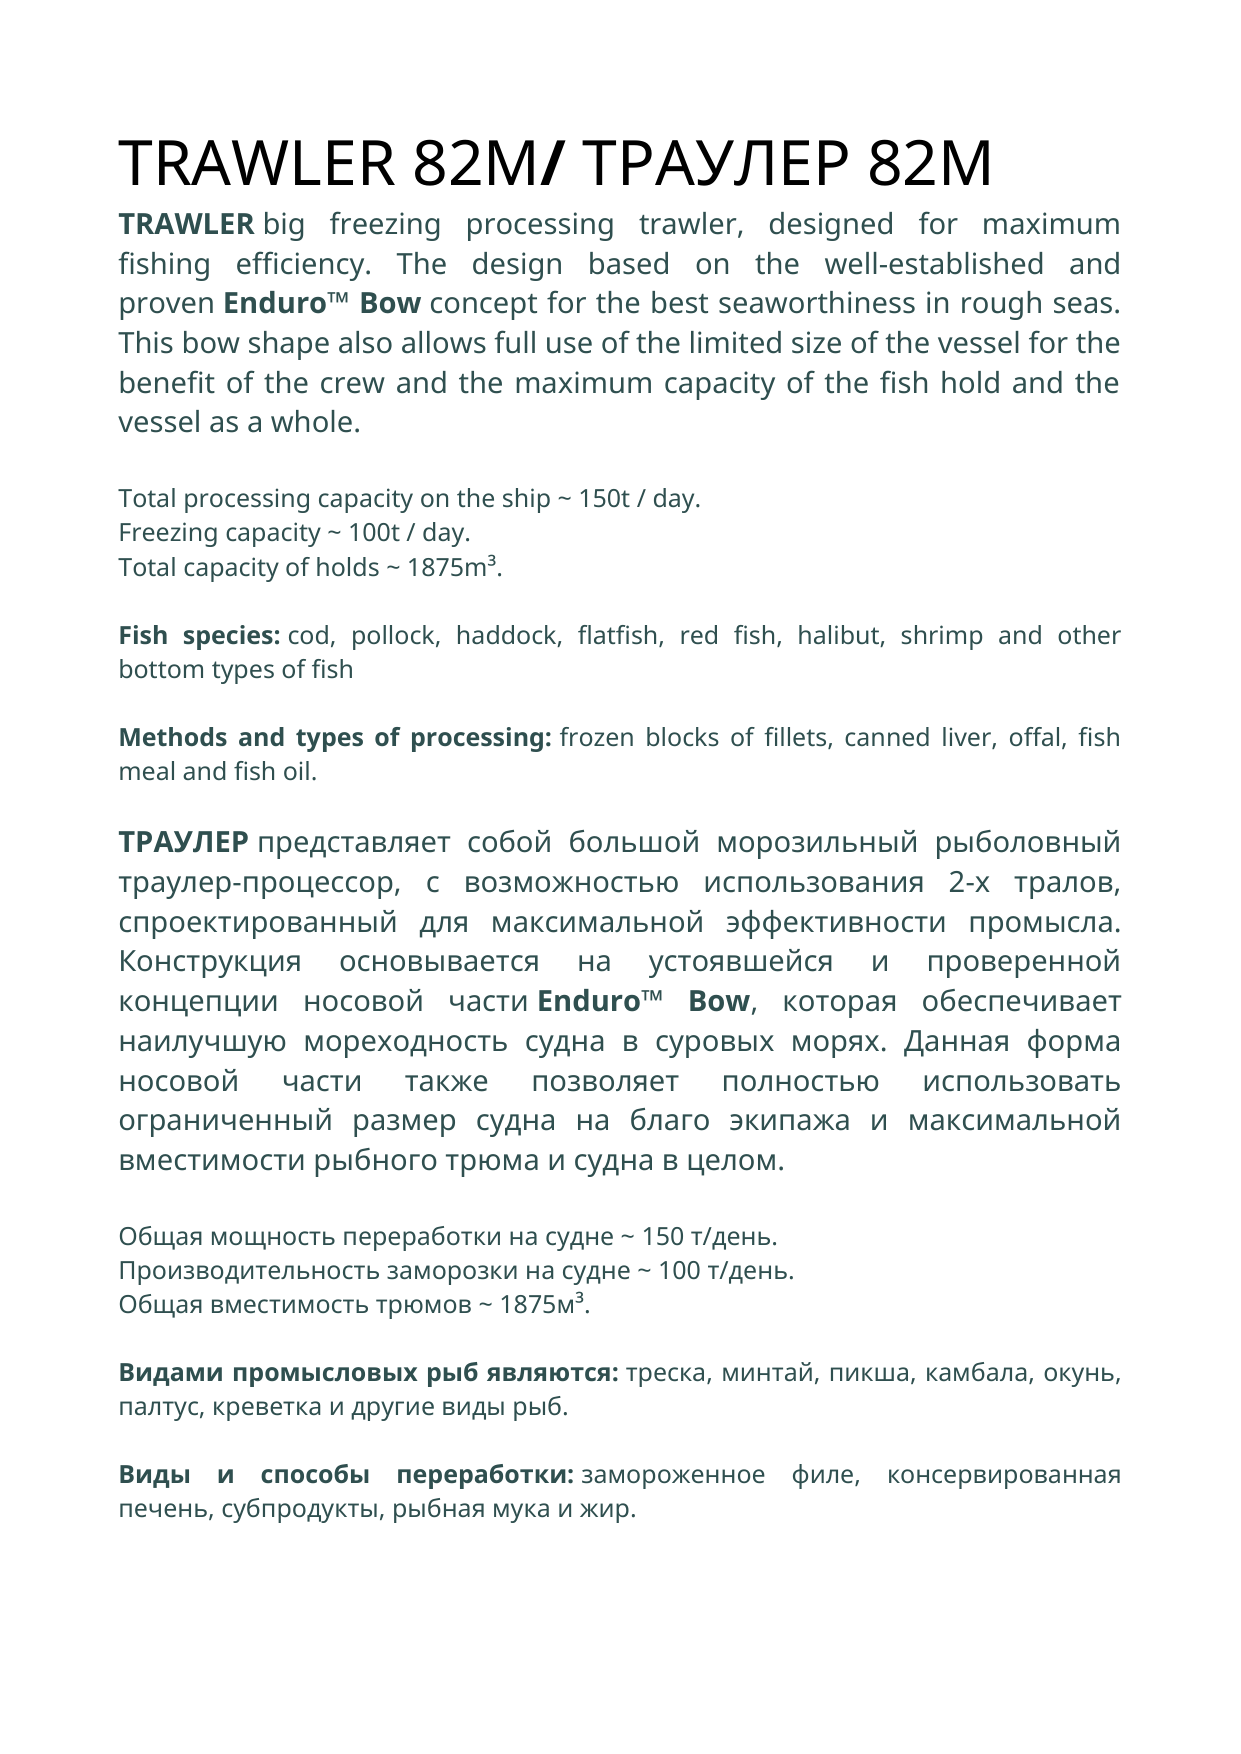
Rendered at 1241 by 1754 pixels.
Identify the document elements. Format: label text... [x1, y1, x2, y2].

text TRAWLER big freezing processing trawler, designed for maximum fishing efficiency. The design based on the well-established and proven Enduro™ Bow concept for the best seaworthiness in rough seas. This bow shape also allows full use of the limited size of the vessel for the benefit of the crew and the maximum capacity of the fish hold and the vessel as a whole. [118, 203, 1122, 441]
text Freezing capacity ~ 100t / day. [118, 515, 1122, 549]
text Общая вместимость трюмов ~ 1875м³. [118, 1287, 1122, 1321]
text Total processing capacity on the ship ~ 150t / day. [118, 481, 1122, 515]
text Fish species: cod, pollock, haddock, flatfish, red fish, halibut, shrimp and other bottom types of fish [118, 617, 1122, 685]
text Виды и способы переработки: замороженное филе, консервированная печень, субпродукты, рыбная мука и жир. [118, 1457, 1122, 1525]
text Видами промысловых рыб являются: треска, минтай, пикша, камбала, окунь, палтус, креветка и другие виды рыб. [118, 1355, 1122, 1423]
text Total capacity of holds ~ 1875m³. [118, 549, 1122, 583]
text TRAWLER 82M/ ТРАУЛЕР 82М [118, 118, 1122, 203]
text Общая мощность переработки на судне ~ 150 т/день. [118, 1218, 1122, 1253]
text Производительность заморозки на судне ~ 100 т/день. [118, 1253, 1122, 1287]
text ТРАУЛЕР представляет собой большой морозильный рыболовный траулер-процессор, с возможностью использования 2-х тралов, спроектированный для максимальной эффективности промысла. Конструкция основывается на устоявшейся и проверенной концепции носовой части Enduro™ Bow, которая обеспечивает наилучшую мореходность судна в суровых морях. Данная форма носовой части также позволяет полностью использовать ограниченный размер судна на благо экипажа и максимальной вместимости рыбного трюма и судна в целом. [118, 822, 1122, 1179]
text Methods and types of processing: frozen blocks of fillets, canned liver, offal, fish meal and fish oil. [118, 719, 1122, 788]
